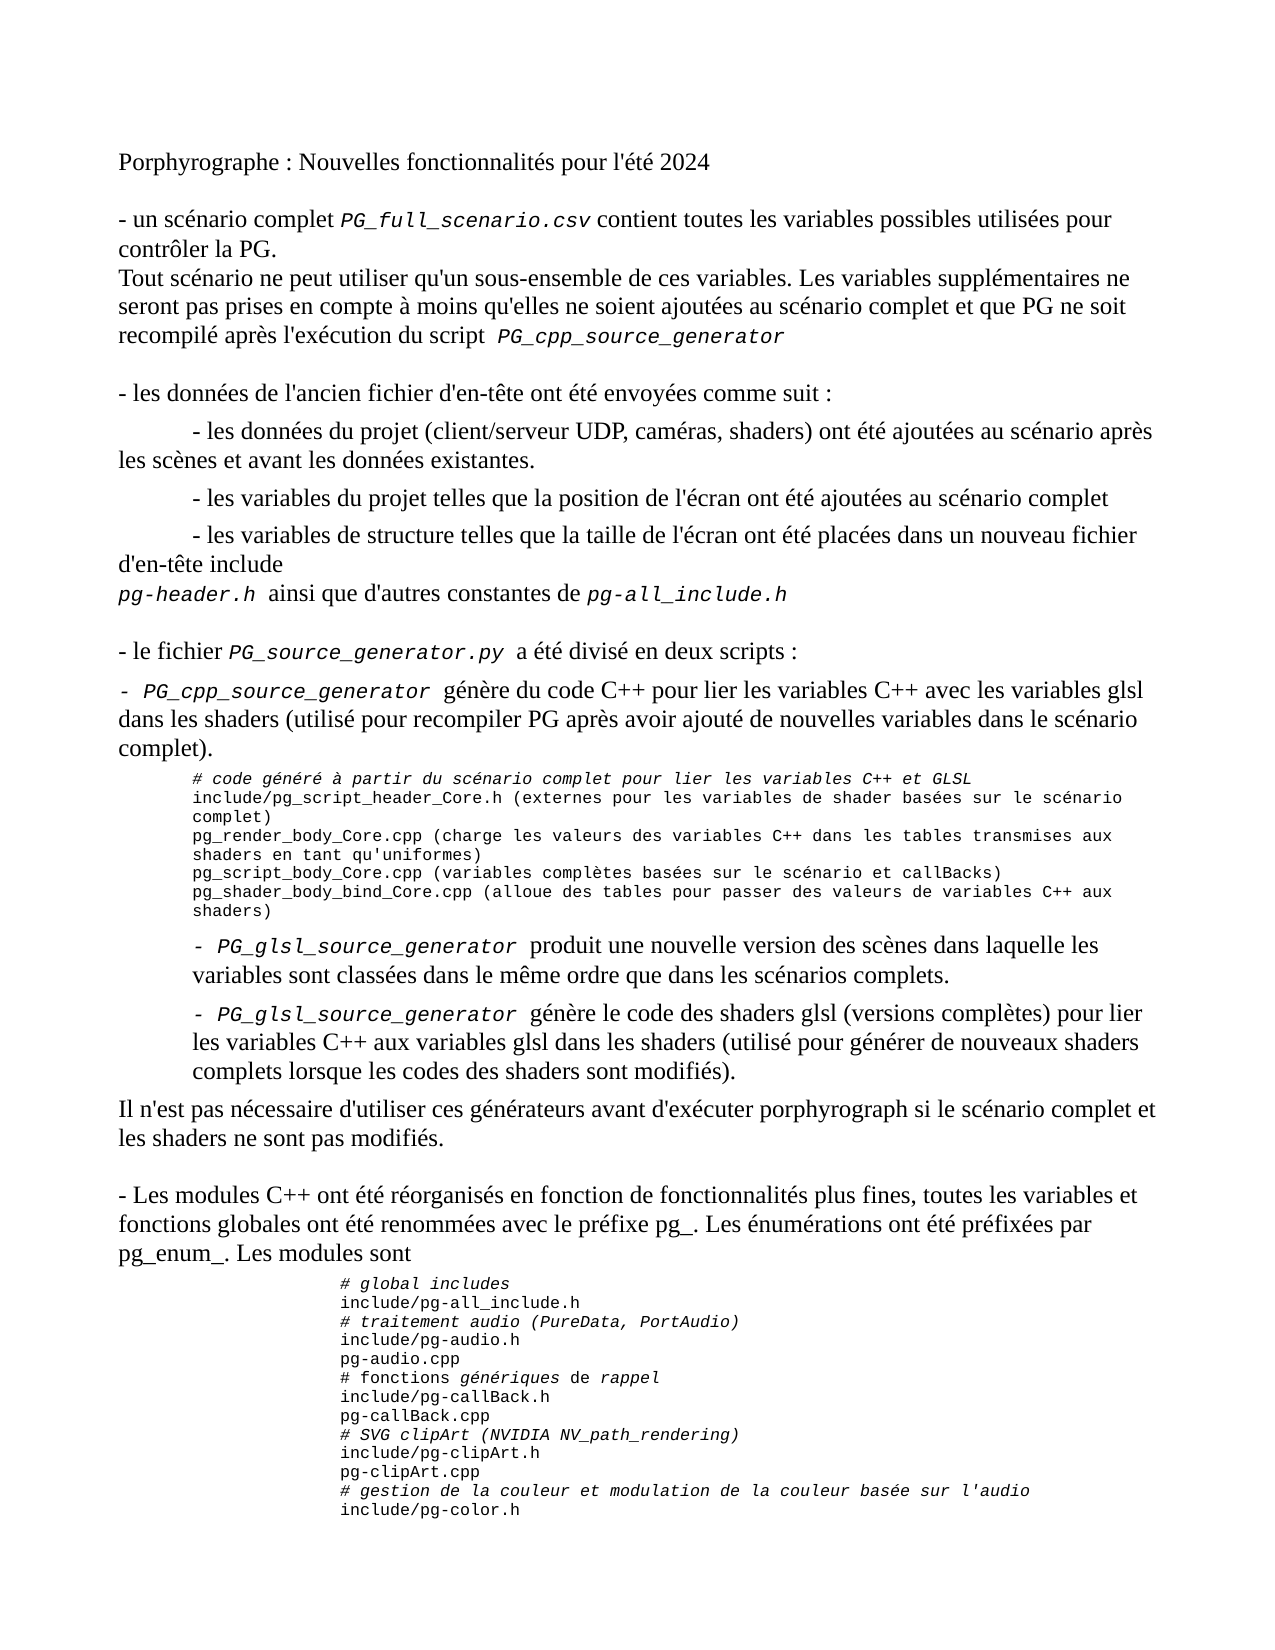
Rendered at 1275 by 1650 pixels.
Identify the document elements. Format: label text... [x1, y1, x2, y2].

text # traitement audio (PureData, PortAudio) [340, 1313, 1157, 1332]
text include/pg-audio.h [340, 1332, 1157, 1351]
text include/pg-clipArt.h [340, 1445, 1157, 1464]
text - PG_glsl_source_generator génère le code des shaders glsl (versions complètes) pour lier les variables C++ aux variables glsl dans les shaders (utilisé pour générer de nouveaux shaders complets lorsque les codes des shaders sont modifiés). [192, 998, 1157, 1085]
text - les données du projet (client/serveur UDP, caméras, shaders) ont été ajoutées au scénario après les scènes et avant les données existantes. [118, 416, 1157, 474]
text pg-clipArt.cpp [340, 1464, 1157, 1483]
text - Les modules C++ ont été réorganisés en fonction de fonctionnalités plus fines, toutes les variables et fonctions globales ont été renommées avec le préfixe pg_. Les énumérations ont été préfixées par pg_enum_. Les modules sont [118, 1180, 1157, 1266]
text pg-callBack.cpp [340, 1407, 1157, 1426]
text - les variables de structure telles que la taille de l'écran ont été placées dans un nouveau fichier d'en-tête include pg-header.h ainsi que d'autres constantes de pg-all_include.h [118, 520, 1157, 607]
text include/pg_script_header_Core.h (externes pour les variables de shader basées sur le scénario complet) [192, 790, 1157, 827]
text # code généré à partir du scénario complet pour lier les variables C++ et GLSL [192, 771, 1157, 790]
text pg-audio.cpp [340, 1351, 1157, 1370]
text pg_script_body_Core.cpp (variables complètes basées sur le scénario et callBacks) [192, 865, 1157, 884]
text - un scénario complet PG_full_scenario.csv contient toutes les variables possibles utilisées pour contrôler la PG. [118, 204, 1157, 263]
text pg_render_body_Core.cpp (charge les valeurs des variables C++ dans les tables transmises aux shaders en tant qu'uniformes) [192, 827, 1157, 865]
text - les variables du projet telles que la position de l'écran ont été ajoutées au scénario complet [118, 483, 1157, 511]
text include/pg-callBack.h [340, 1388, 1157, 1407]
text - le fichier PG_source_generator.py a été divisé en deux scripts : [118, 636, 1157, 666]
text - les données de l'ancien fichier d'en-tête ont été envoyées comme suit : [118, 378, 1157, 407]
text pg_shader_body_bind_Core.cpp (alloue des tables pour passer des valeurs de variables C++ aux shaders) [192, 884, 1157, 922]
text include/pg-color.h [340, 1502, 1157, 1521]
text # fonctions génériques de rappel [340, 1370, 1157, 1388]
text Il n'est pas nécessaire d'utiliser ces générateurs avant d'exécuter porphyrograph si le scénario complet et les shaders ne sont pas modifiés. [118, 1094, 1157, 1151]
text - PG_glsl_source_generator produit une nouvelle version des scènes dans laquelle les variables sont classées dans le même ordre que dans les scénarios complets. [192, 931, 1157, 989]
text # gestion de la couleur et modulation de la couleur basée sur l'audio [340, 1483, 1157, 1502]
text Porphyrographe : Nouvelles fonctionnalités pour l'été 2024 [118, 147, 1157, 176]
text # SVG clipArt (NVIDIA NV_path_rendering) [340, 1426, 1157, 1445]
text Tout scénario ne peut utiliser qu'un sous-ensemble de ces variables. Les variables supplémentaires ne seront pas prises en compte à moins qu'elles ne soient ajoutées au scénario complet et que PG ne soit recompilé après l'exécution du script PG_cpp_source_generator [118, 263, 1157, 350]
text - PG_cpp_source_generator génère du code C++ pour lier les variables C++ avec les variables glsl dans les shaders (utilisé pour recompiler PG après avoir ajouté de nouvelles variables dans le scénario complet). [118, 675, 1157, 762]
text # global includes [340, 1275, 1157, 1294]
text include/pg-all_include.h [340, 1294, 1157, 1313]
